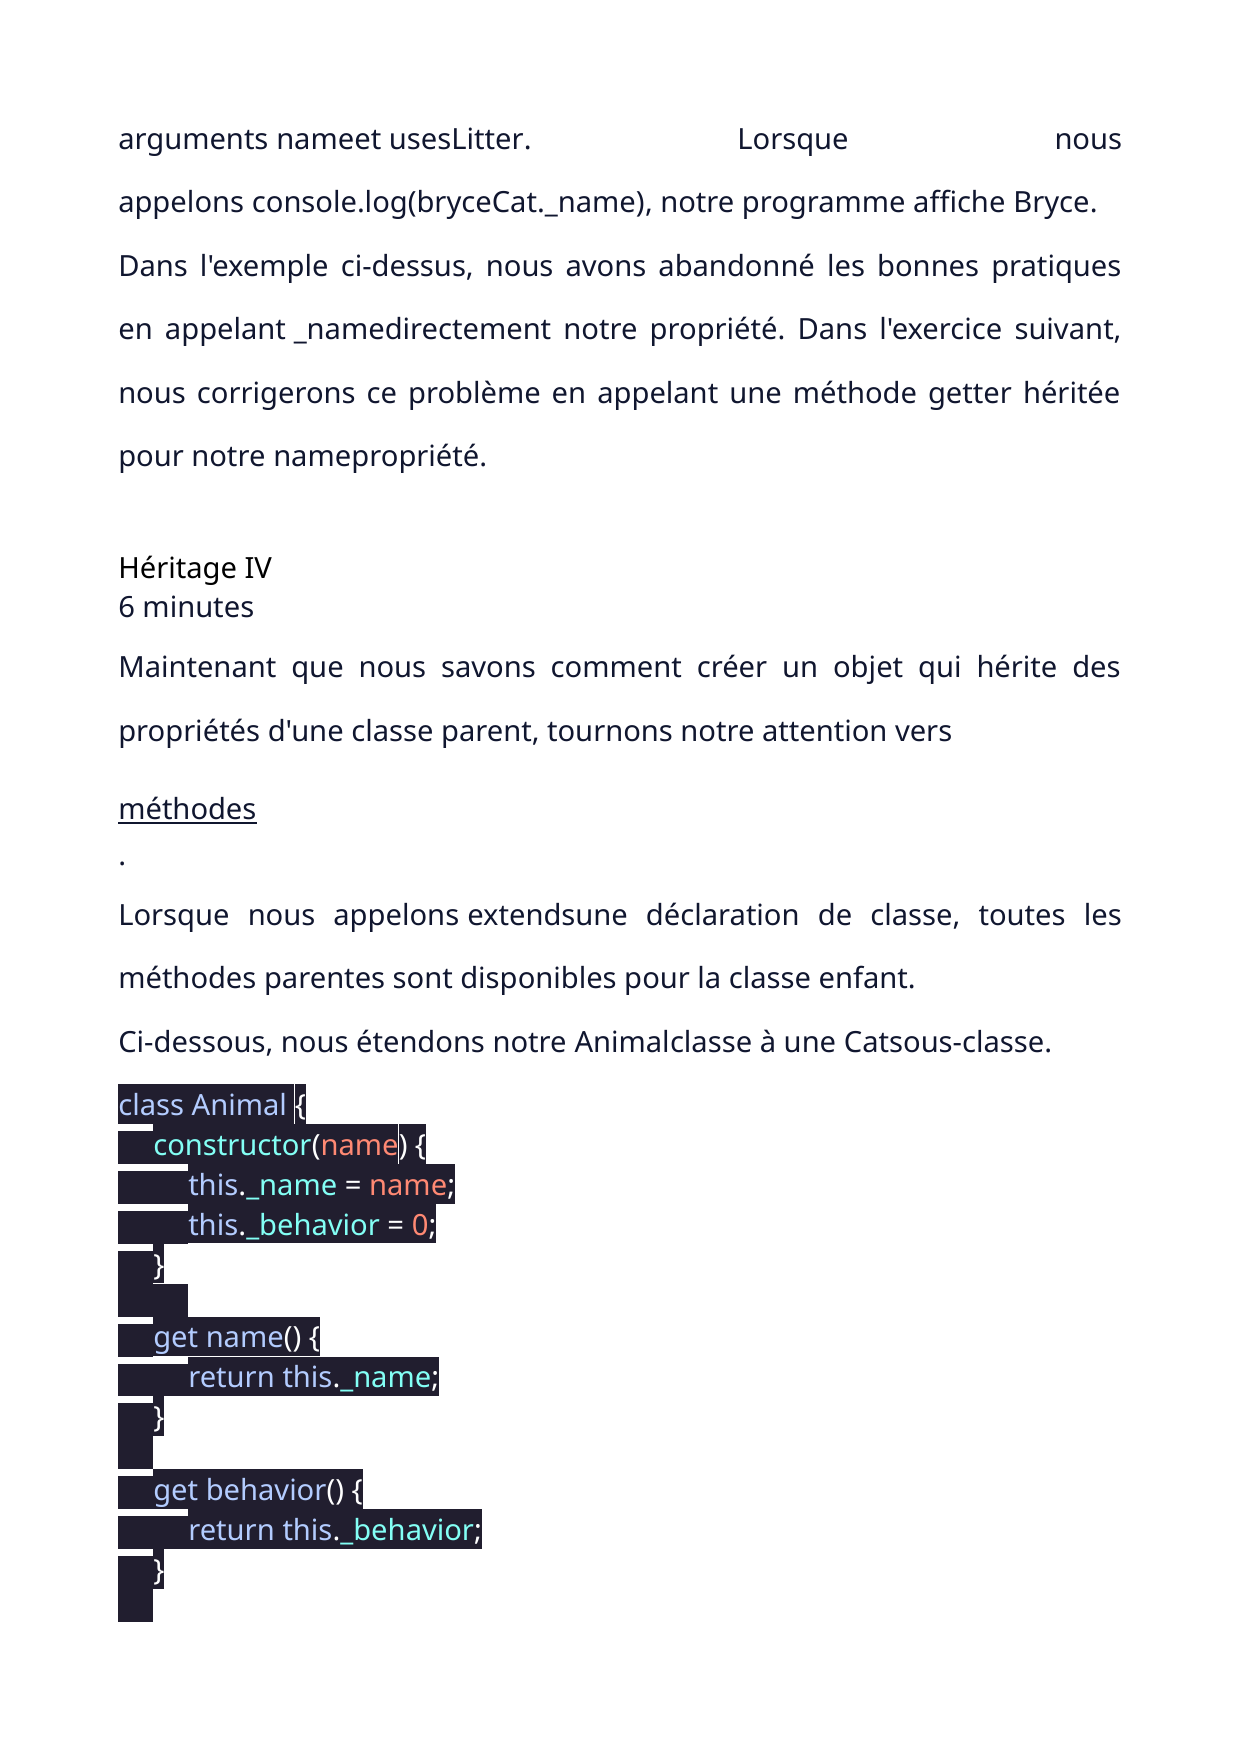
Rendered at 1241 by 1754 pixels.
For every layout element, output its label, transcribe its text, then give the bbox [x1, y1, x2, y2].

text return this._behavior; [118, 1509, 1122, 1549]
subtitle Héritage IV [118, 547, 1122, 587]
text this._name = name; [118, 1164, 1122, 1204]
text constructor(name) { [118, 1124, 1122, 1164]
text } [118, 1244, 1122, 1284]
text get name() { [118, 1317, 1122, 1357]
text get behavior() { [118, 1469, 1122, 1509]
text return this._name; [118, 1357, 1122, 1396]
text 6 minutes [118, 587, 1122, 626]
text } [118, 1549, 1122, 1589]
text Maintenant que nous savons comment créer un objet qui hérite des propriétés d'une classe parent, tournons notre attention vers [118, 647, 1122, 750]
text arguments nameet usesLitter. Lorsque nous appelons console.log(bryceCat._name), notre programme affiche Bryce. [118, 118, 1122, 221]
text méthodes [118, 788, 1122, 828]
text Ci-dessous, nous étendons notre Animalclasse à une Catsous-classe. [118, 1021, 1122, 1061]
text this._behavior = 0; [118, 1204, 1122, 1244]
text Lorsque nous appelons extendsune déclaration de classe, toutes les méthodes parentes sont disponibles pour la classe enfant. [118, 894, 1122, 997]
text } [118, 1396, 1122, 1436]
text Dans l'exemple ci-dessus, nous avons abandonné les bonnes pratiques en appelant _namedirectement notre propriété. Dans l'exercice suivant, nous corrigerons ce problème en appelant une méthode getter héritée pour notre namepropriété. [118, 245, 1122, 475]
text class Animal { [118, 1084, 1122, 1124]
text . [118, 834, 1122, 873]
